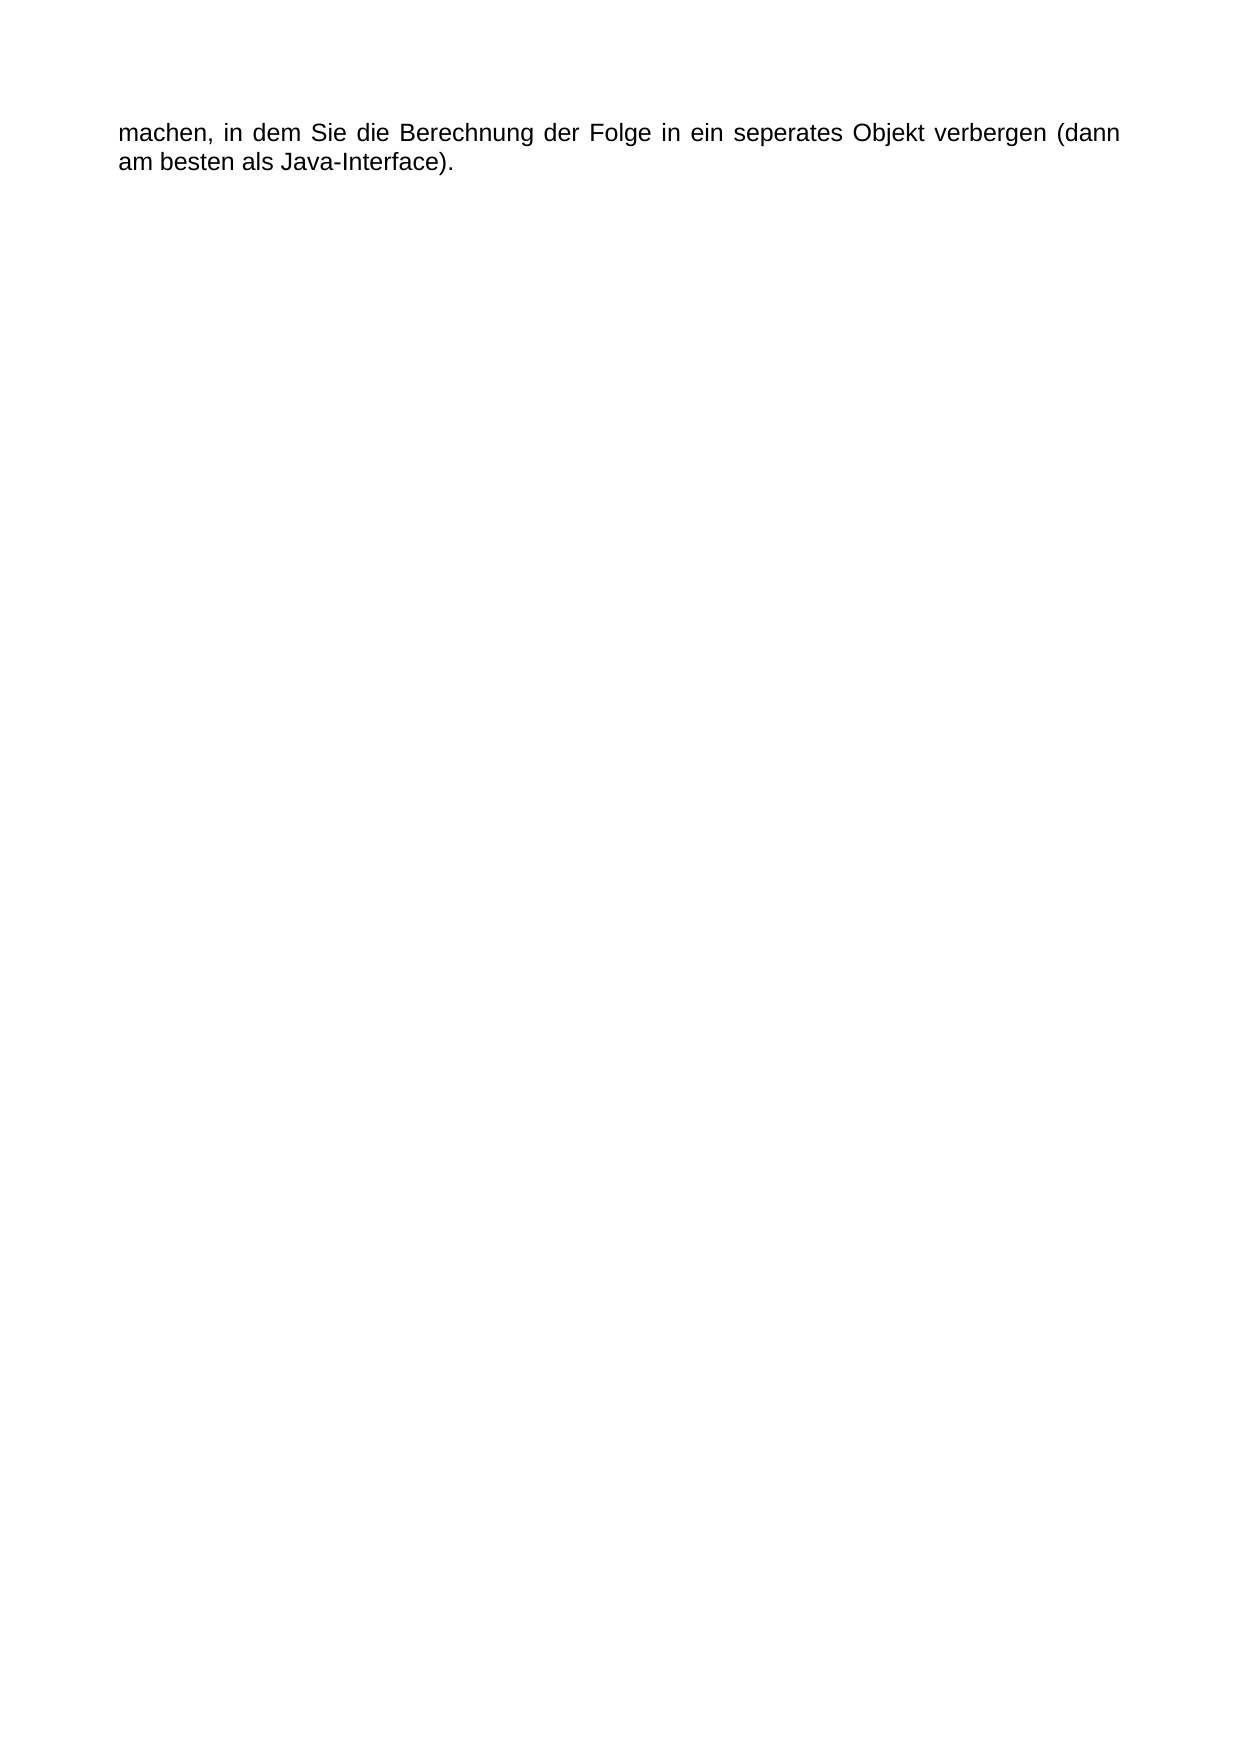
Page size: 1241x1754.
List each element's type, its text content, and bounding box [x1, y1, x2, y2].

text machen, in dem Sie die Berechnung der Folge in ein seperates Objekt verbergen (dann am besten als Java-Interface). [118, 118, 1122, 176]
